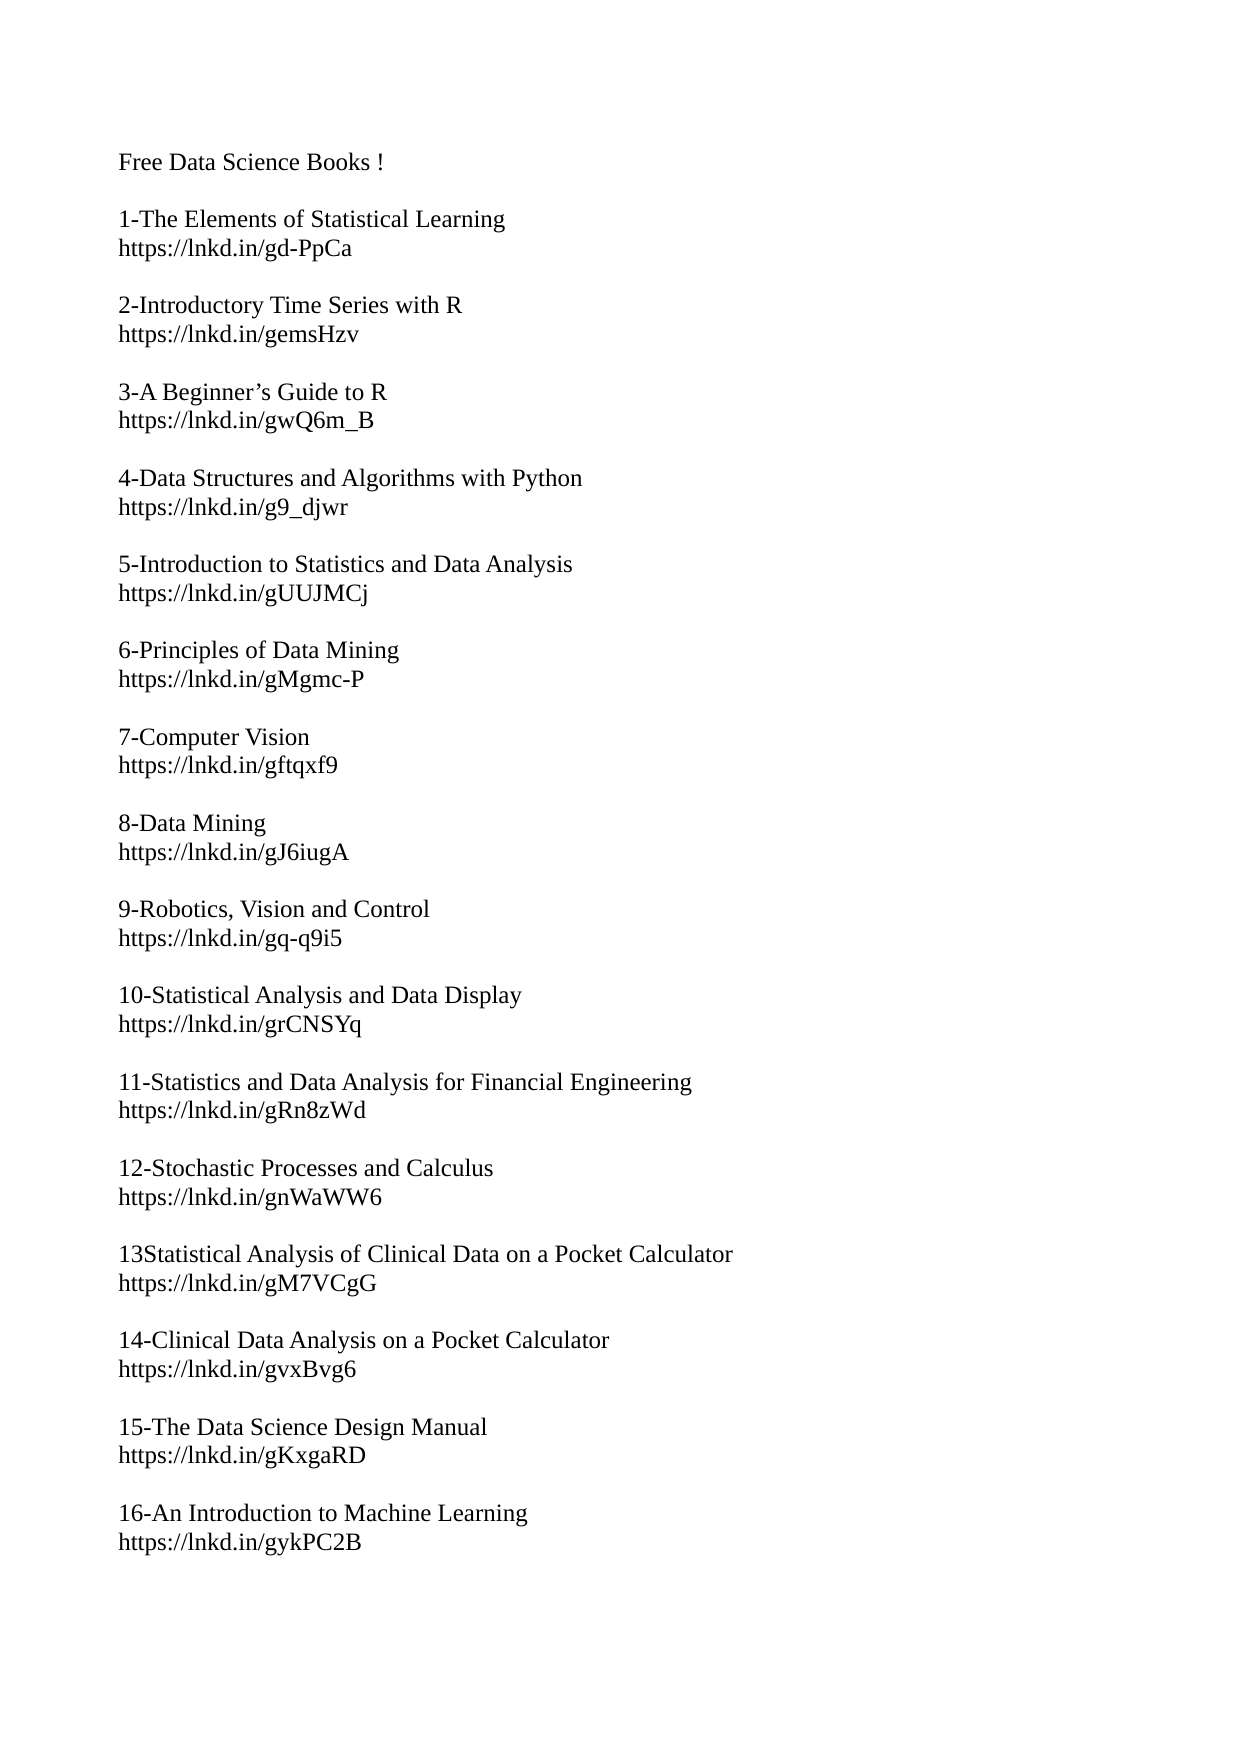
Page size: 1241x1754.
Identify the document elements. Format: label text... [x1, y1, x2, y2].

text https://lnkd.in/gRn8zWd [118, 1096, 1122, 1124]
text Free Data Science Books ! [118, 147, 1122, 176]
text https://lnkd.in/grCNSYq [118, 1009, 1122, 1038]
text 2-Introductory Time Series with R [118, 291, 1122, 319]
text 12-Stochastic Processes and Calculus [118, 1153, 1122, 1182]
text https://lnkd.in/gd-PpCa [118, 233, 1122, 262]
text https://lnkd.in/gemsHzv [118, 319, 1122, 348]
text https://lnkd.in/gftqxf9 [118, 751, 1122, 779]
text 10-Statistical Analysis and Data Display [118, 981, 1122, 1009]
text https://lnkd.in/gM7VCgG [118, 1268, 1122, 1297]
text 16-An Introduction to Machine Learning [118, 1498, 1122, 1527]
text https://lnkd.in/gUUJMCj [118, 578, 1122, 607]
text 7-Computer Vision [118, 722, 1122, 751]
text 8-Data Mining [118, 808, 1122, 837]
text https://lnkd.in/gKxgaRD [118, 1441, 1122, 1469]
text https://lnkd.in/gJ6iugA [118, 837, 1122, 866]
text https://lnkd.in/gvxBvg6 [118, 1354, 1122, 1383]
text 6-Principles of Data Mining [118, 636, 1122, 664]
text 4-Data Structures and Algorithms with Python [118, 463, 1122, 492]
text https://lnkd.in/gwQ6m_B [118, 406, 1122, 434]
text 11-Statistics and Data Analysis for Financial Engineering [118, 1067, 1122, 1096]
text https://lnkd.in/gnWaWW6 [118, 1182, 1122, 1211]
text 13Statistical Analysis of Clinical Data on a Pocket Calculator [118, 1239, 1122, 1268]
text 3-A Beginner’s Guide to R [118, 377, 1122, 406]
text https://lnkd.in/gykPC2B [118, 1527, 1122, 1556]
text https://lnkd.in/gq-q9i5 [118, 923, 1122, 952]
text 1-The Elements of Statistical Learning [118, 204, 1122, 233]
text 5-Introduction to Statistics and Data Analysis [118, 549, 1122, 578]
text https://lnkd.in/gMgmc-P [118, 664, 1122, 693]
text 9-Robotics, Vision and Control [118, 894, 1122, 923]
text 15-The Data Science Design Manual [118, 1412, 1122, 1441]
text 14-Clinical Data Analysis on a Pocket Calculator [118, 1326, 1122, 1354]
text https://lnkd.in/g9_djwr [118, 492, 1122, 521]
